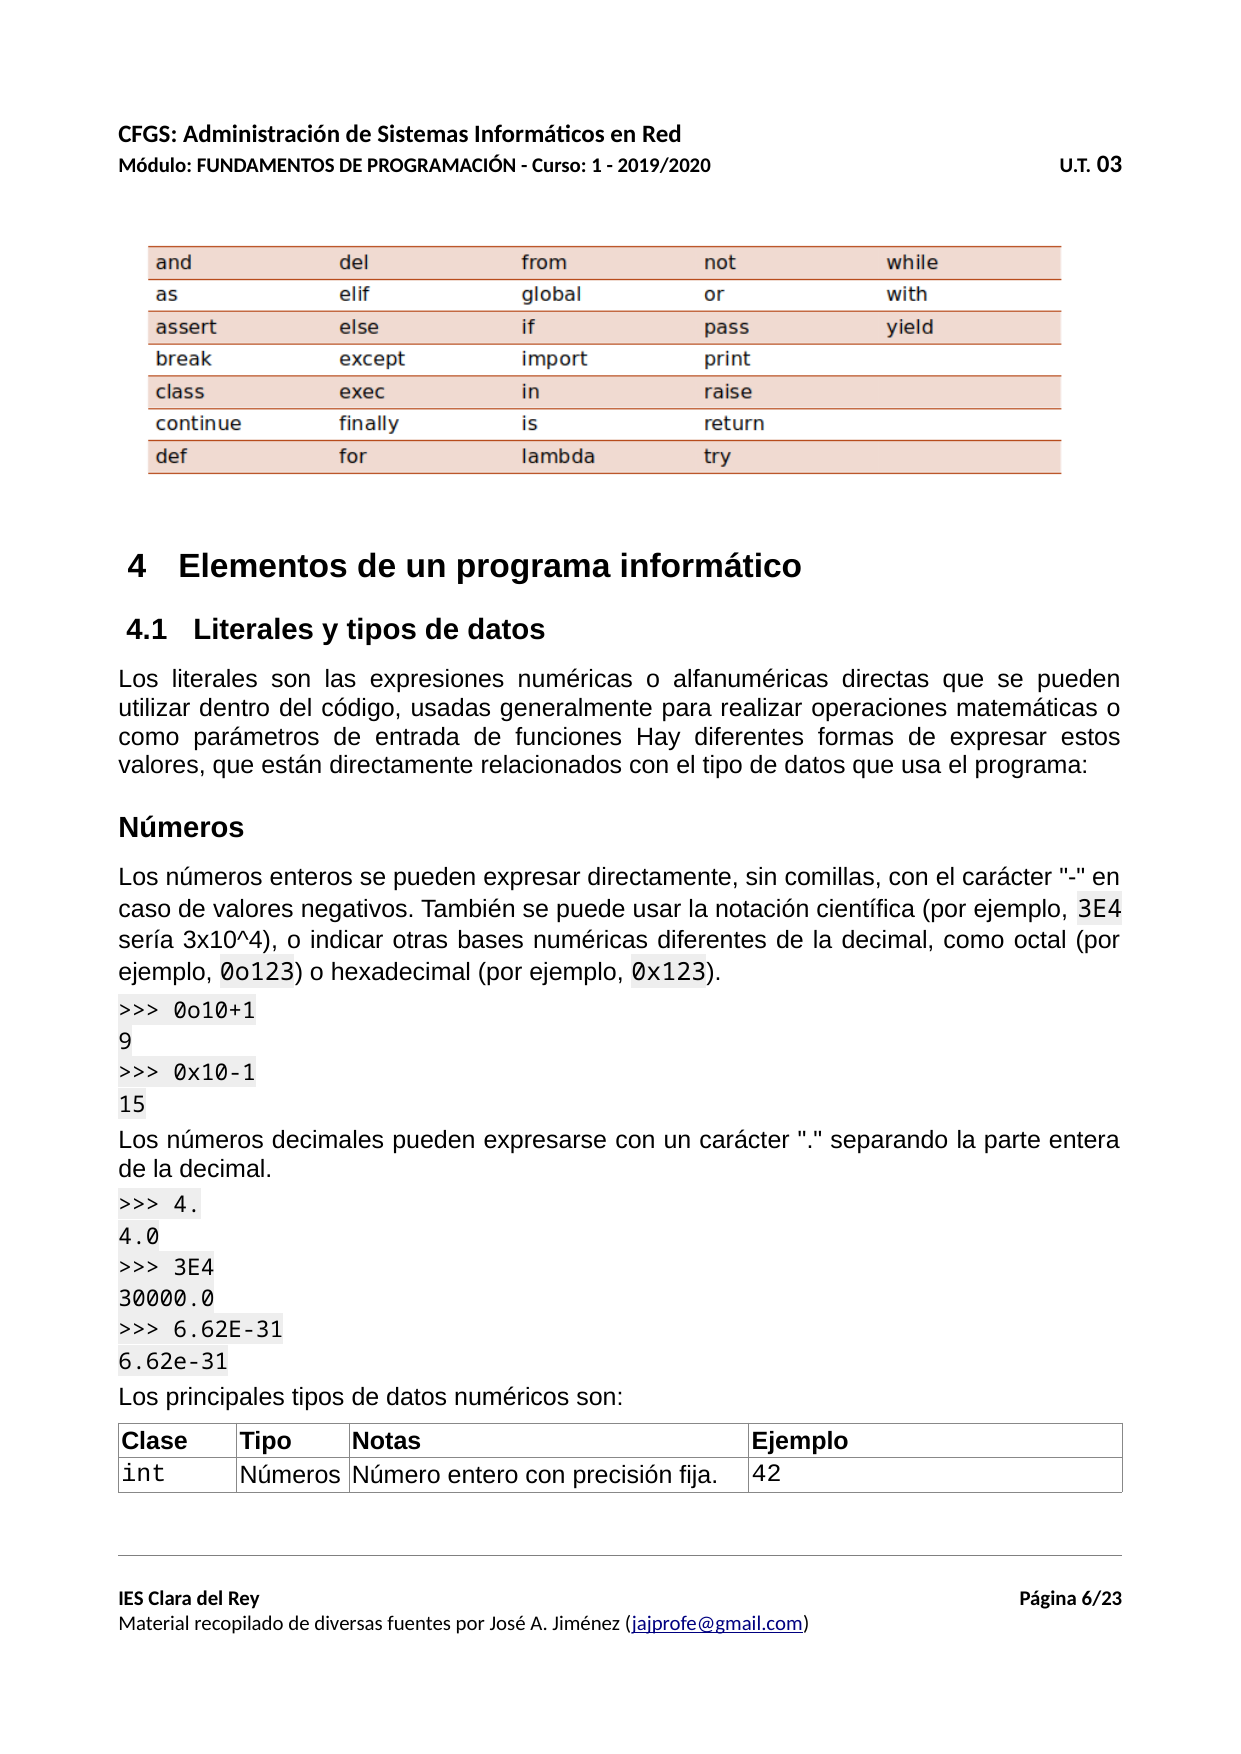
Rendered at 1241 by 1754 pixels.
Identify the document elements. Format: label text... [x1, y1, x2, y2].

table_header Notas [350, 1424, 748, 1457]
text 4.0 [118, 1219, 1122, 1251]
table_cell Número entero con precisión fija. [350, 1458, 748, 1492]
text 15 [118, 1087, 1122, 1119]
text >>> 4. [201, 1188, 1122, 1219]
text >>> 6.62E-31 [283, 1313, 1122, 1344]
text Los literales son las expresiones numéricas o alfanuméricas directas que se pueden utilizar dentro del código, usadas generalmente para realizar operaciones matemáticas o como parámetros de entrada de funciones Hay diferentes formas de expresar estos valores, que están directamente relacionados con el tipo de datos que usa el programa: [118, 664, 1122, 779]
text Los números decimales pueden expresarse con un carácter "." separando la parte entera de la decimal. [118, 1125, 1122, 1182]
subtitle Elementos de un programa informático [118, 546, 1122, 584]
text 9 [132, 1025, 1122, 1056]
text 30000.0 [214, 1282, 1122, 1313]
text Los principales tipos de datos numéricos son: [118, 1382, 1122, 1411]
text >>> 0o10+1 [256, 994, 1122, 1025]
subtitle Números [118, 810, 1122, 843]
text 6.62e-31 [118, 1344, 1122, 1376]
subtitle Literales y tipos de datos [118, 612, 1122, 645]
table_cell int [119, 1458, 236, 1492]
text >>> 0x10-1 [256, 1056, 1122, 1087]
table_cell 42 [749, 1458, 1122, 1492]
table_header Ejemplo [749, 1424, 1122, 1457]
text Los números enteros se pueden expresar directamente, sin comillas, con el carácter "-" en caso de valores negativos. También se puede usar la notación científica (por ejemplo, 3E4 sería 3x10^4), o indicar otras bases numéricas diferentes de la decimal, como octal (por ejemplo, 0o123) o hexadecimal (por ejemplo, 0x123). [118, 862, 1122, 988]
table_cell Números [237, 1458, 349, 1492]
picture [141, 240, 1070, 479]
text >>> 3E4 [214, 1251, 1122, 1282]
table_header Clase [119, 1424, 236, 1457]
table_header Tipo [237, 1424, 349, 1457]
